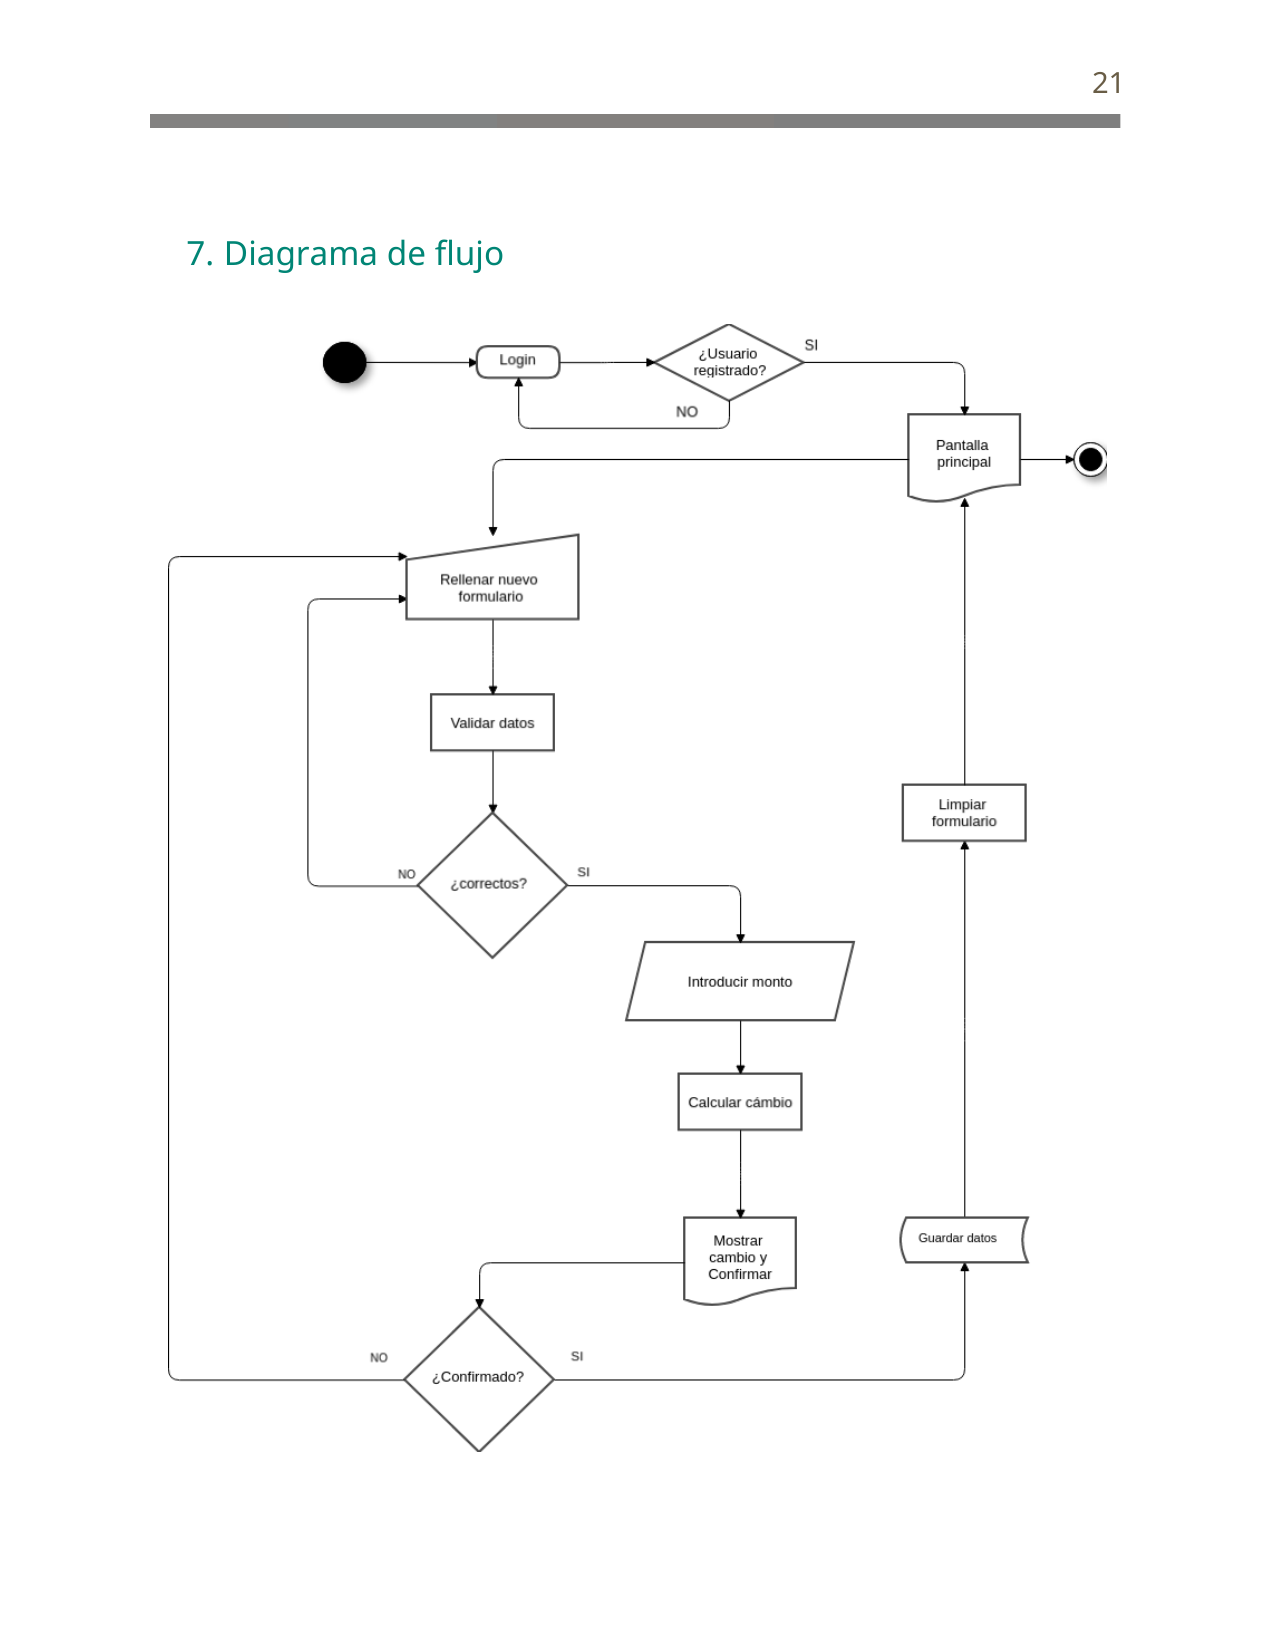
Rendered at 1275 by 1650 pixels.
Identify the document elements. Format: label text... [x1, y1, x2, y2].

picture [168, 324, 1107, 1452]
picture [150, 114, 1121, 128]
subtitle Diagrama de flujo [186, 229, 1125, 275]
